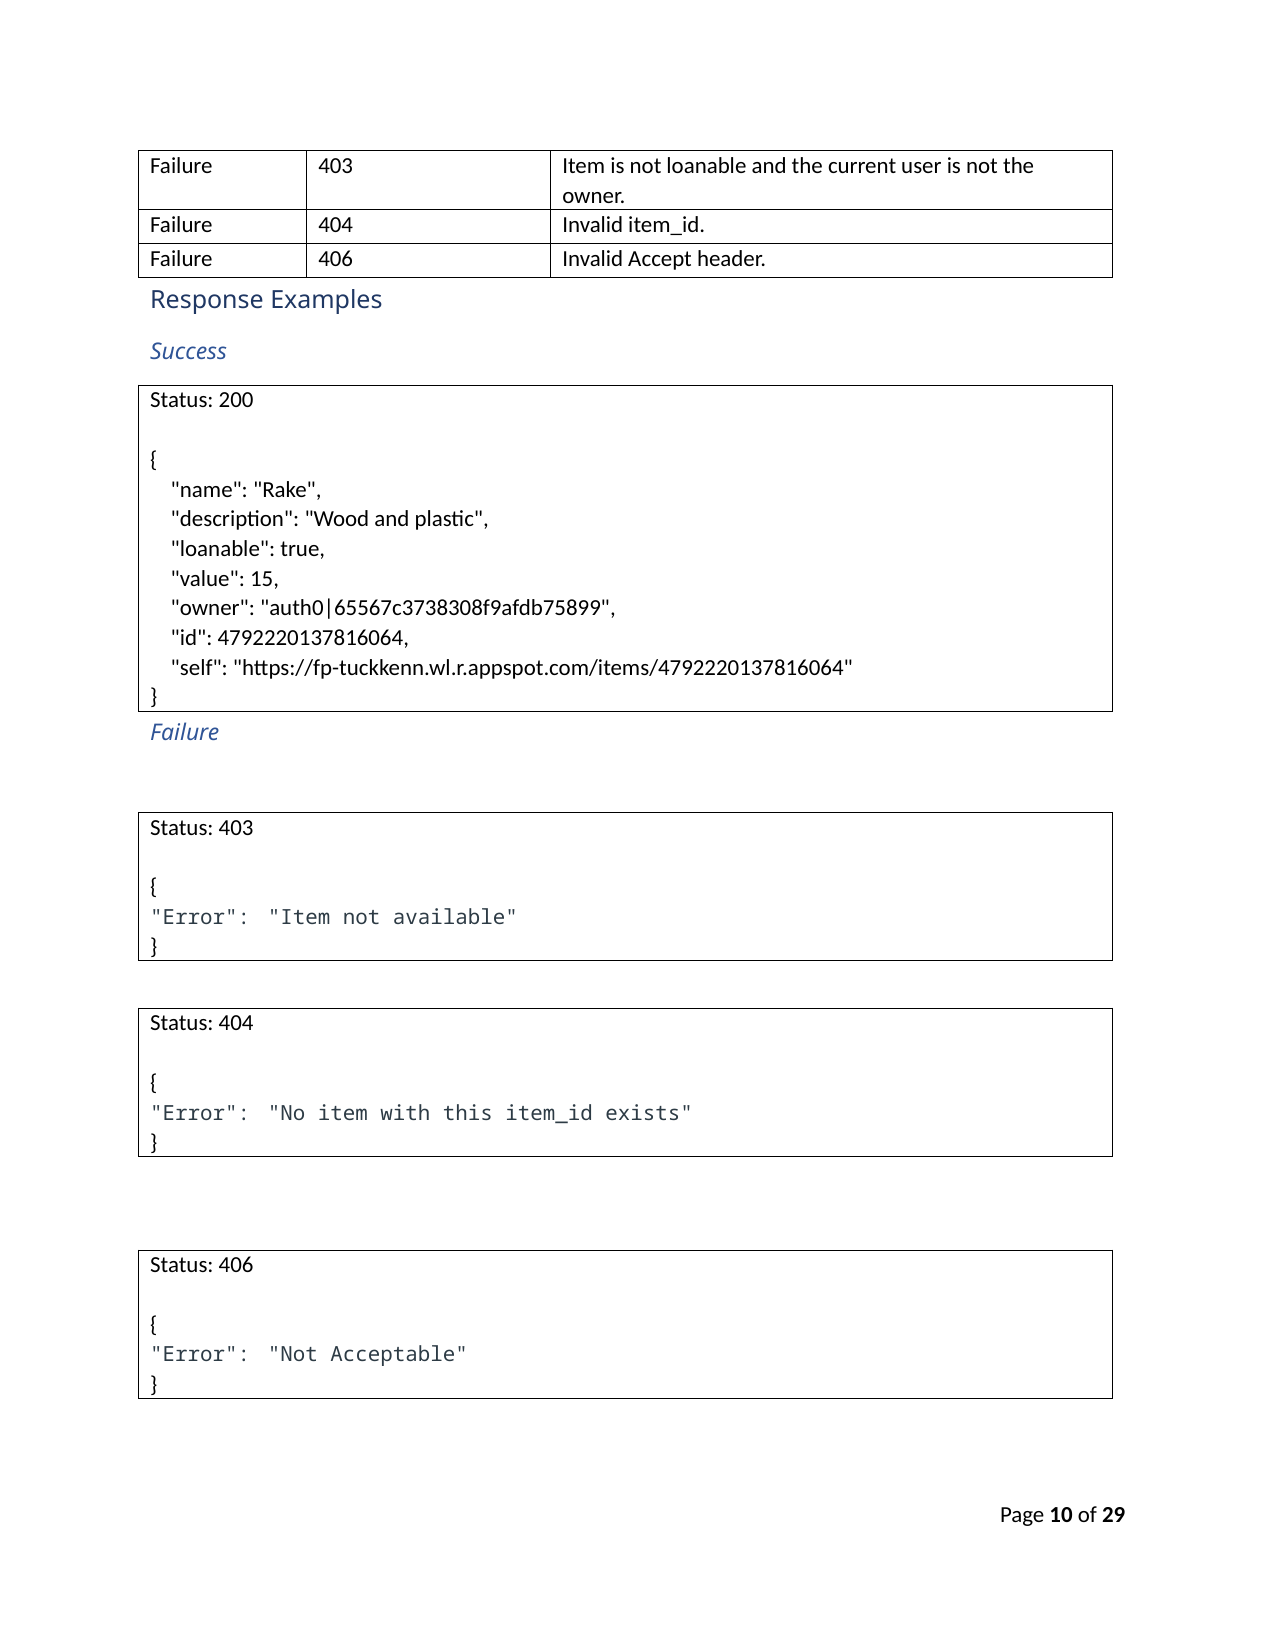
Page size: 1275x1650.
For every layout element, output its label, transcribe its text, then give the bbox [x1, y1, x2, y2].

table_cell 403 [307, 151, 550, 209]
subtitle Response Examples [150, 282, 1125, 316]
table_cell Failure [139, 244, 306, 277]
table_cell Failure [139, 210, 306, 243]
table_header Status: 403 { "Error": "Item not available" } [139, 813, 1112, 960]
table_cell Item is not loanable and the current user is not the owner. [551, 151, 1112, 209]
table_cell Invalid item_id. [551, 210, 1112, 243]
table_cell 404 [307, 210, 550, 243]
table_cell Invalid Accept header. [551, 244, 1112, 277]
table_cell 406 [307, 244, 550, 277]
subtitle Success [150, 335, 1125, 366]
subtitle Failure [150, 716, 1125, 747]
table_header Status: 406 { "Error": "Not Acceptable" } [139, 1251, 1112, 1398]
table_header Status: 200 { "name": "Rake", "description": "Wood and plastic", "loanable": true, "value": 15, "owner": "auth0|65567c3738308f9afdb75899", "id": 4792220137816064, "self": "https://fp-tuckkenn.wl.r.appspot.com/items/4792220137816064" } [139, 386, 1112, 711]
table_header Status: 404 { "Error": "No item with this item_id exists" } [139, 1009, 1112, 1156]
table_cell Failure [139, 151, 306, 209]
